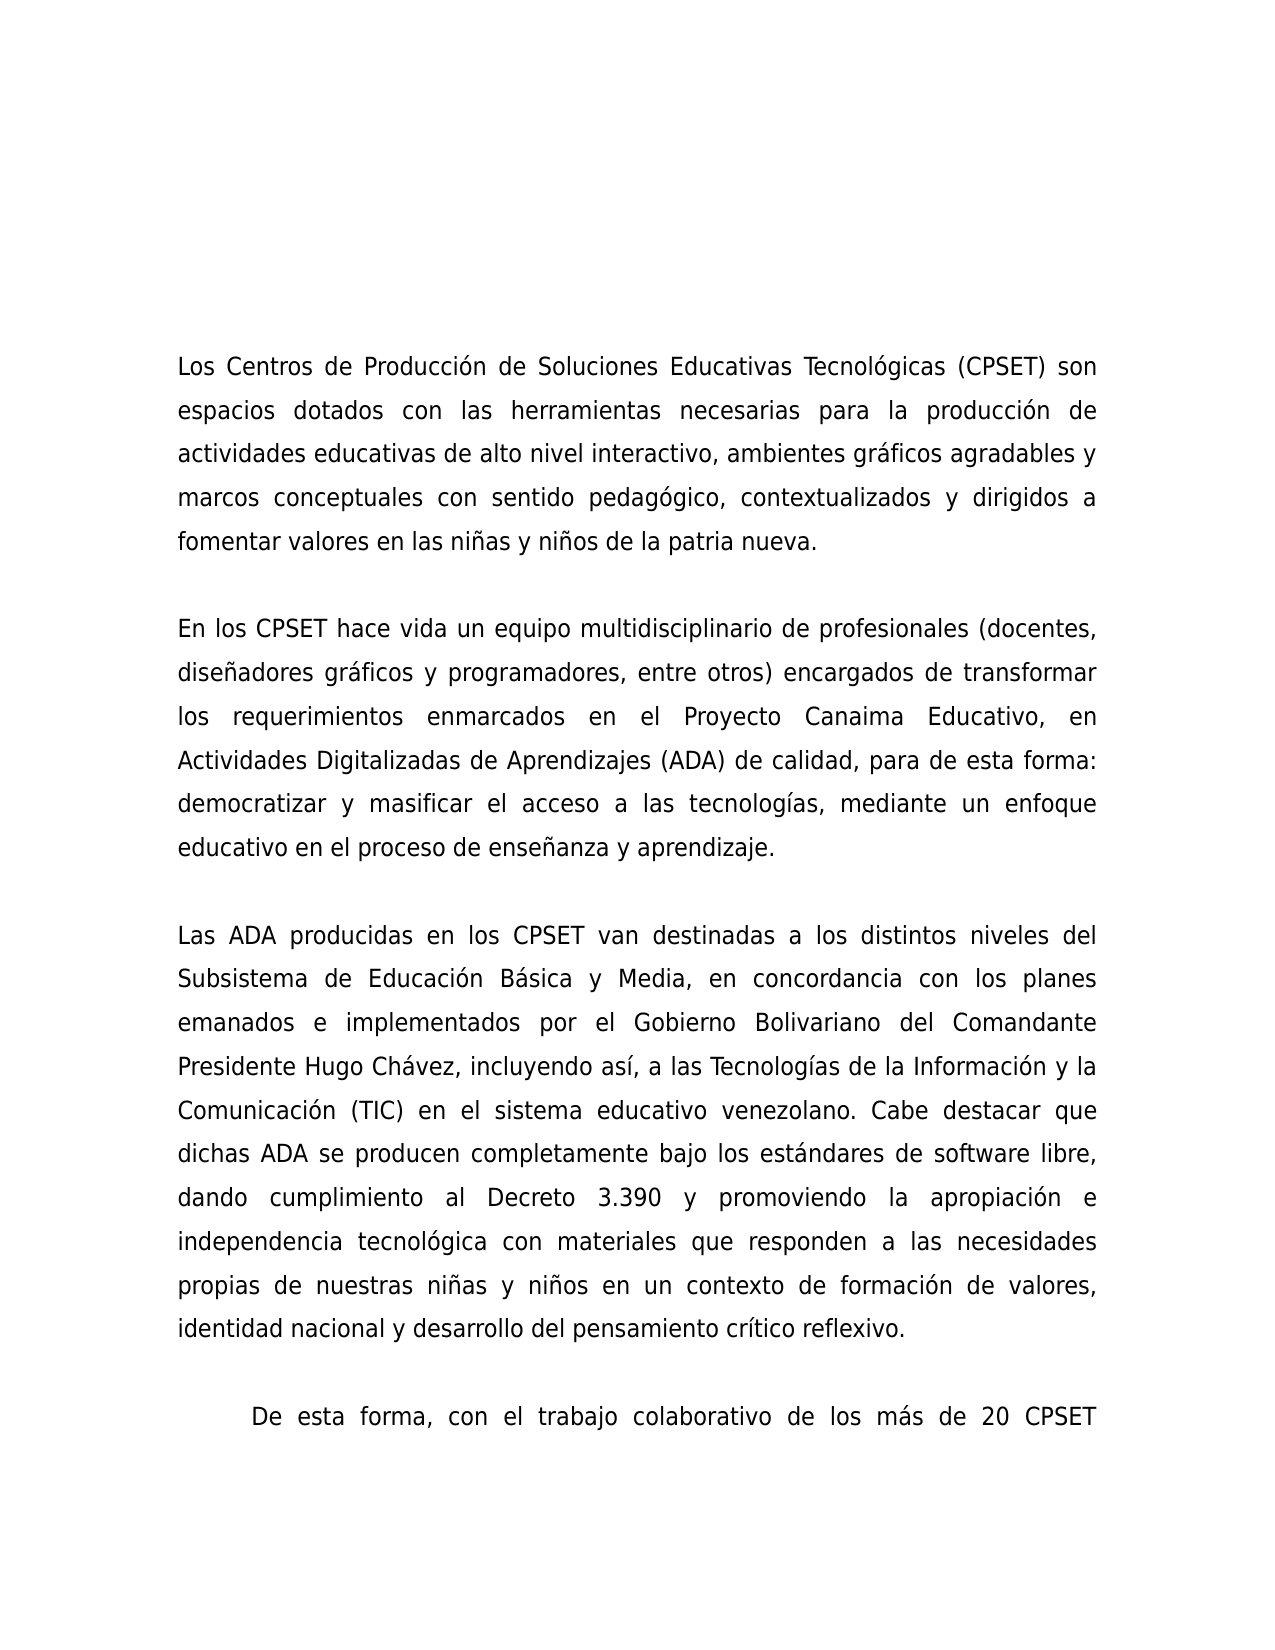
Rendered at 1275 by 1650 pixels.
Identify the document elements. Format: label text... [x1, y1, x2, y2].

text Los Centros de Producción de Soluciones Educativas Tecnológicas (CPSET) son espacios dotados con las herramientas necesarias para la producción de actividades educativas de alto nivel interactivo, ambientes gráficos agradables y marcos conceptuales con sentido pedagógico, contextualizados y dirigidos a fomentar valores en las niñas y niños de la patria nueva. [177, 352, 1098, 556]
text Las ADA producidas en los CPSET van destinadas a los distintos niveles del Subsistema de Educación Básica y Media, en concordancia con los planes emanados e implementados por el Gobierno Bolivariano del Comandante Presidente Hugo Chávez, incluyendo así, a las Tecnologías de la Información y la Comunicación (TIC) en el sistema educativo venezolano. Cabe destacar que dichas ADA se producen completamente bajo los estándares de software libre, dando cumplimiento al Decreto 3.390 y promoviendo la apropiación e independencia tecnológica con materiales que responden a las necesidades propias de nuestras niñas y niños en un contexto de formación de valores, identidad nacional y desarrollo del pensamiento crítico reflexivo. [177, 921, 1098, 1344]
text De esta forma, con el trabajo colaborativo de los más de 20 CPSET [177, 1402, 1098, 1431]
text En los CPSET hace vida un equipo multidisciplinario de profesionales (docentes, diseñadores gráficos y programadores, entre otros) encargados de transformar los requerimientos enmarcados en el Proyecto Canaima Educativo, en Actividades Digitalizadas de Aprendizajes (ADA) de calidad, para de esta forma: democratizar y masificar el acceso a las tecnologías, mediante un enfoque educativo en el proceso de enseñanza y aprendizaje. [177, 615, 1098, 863]
